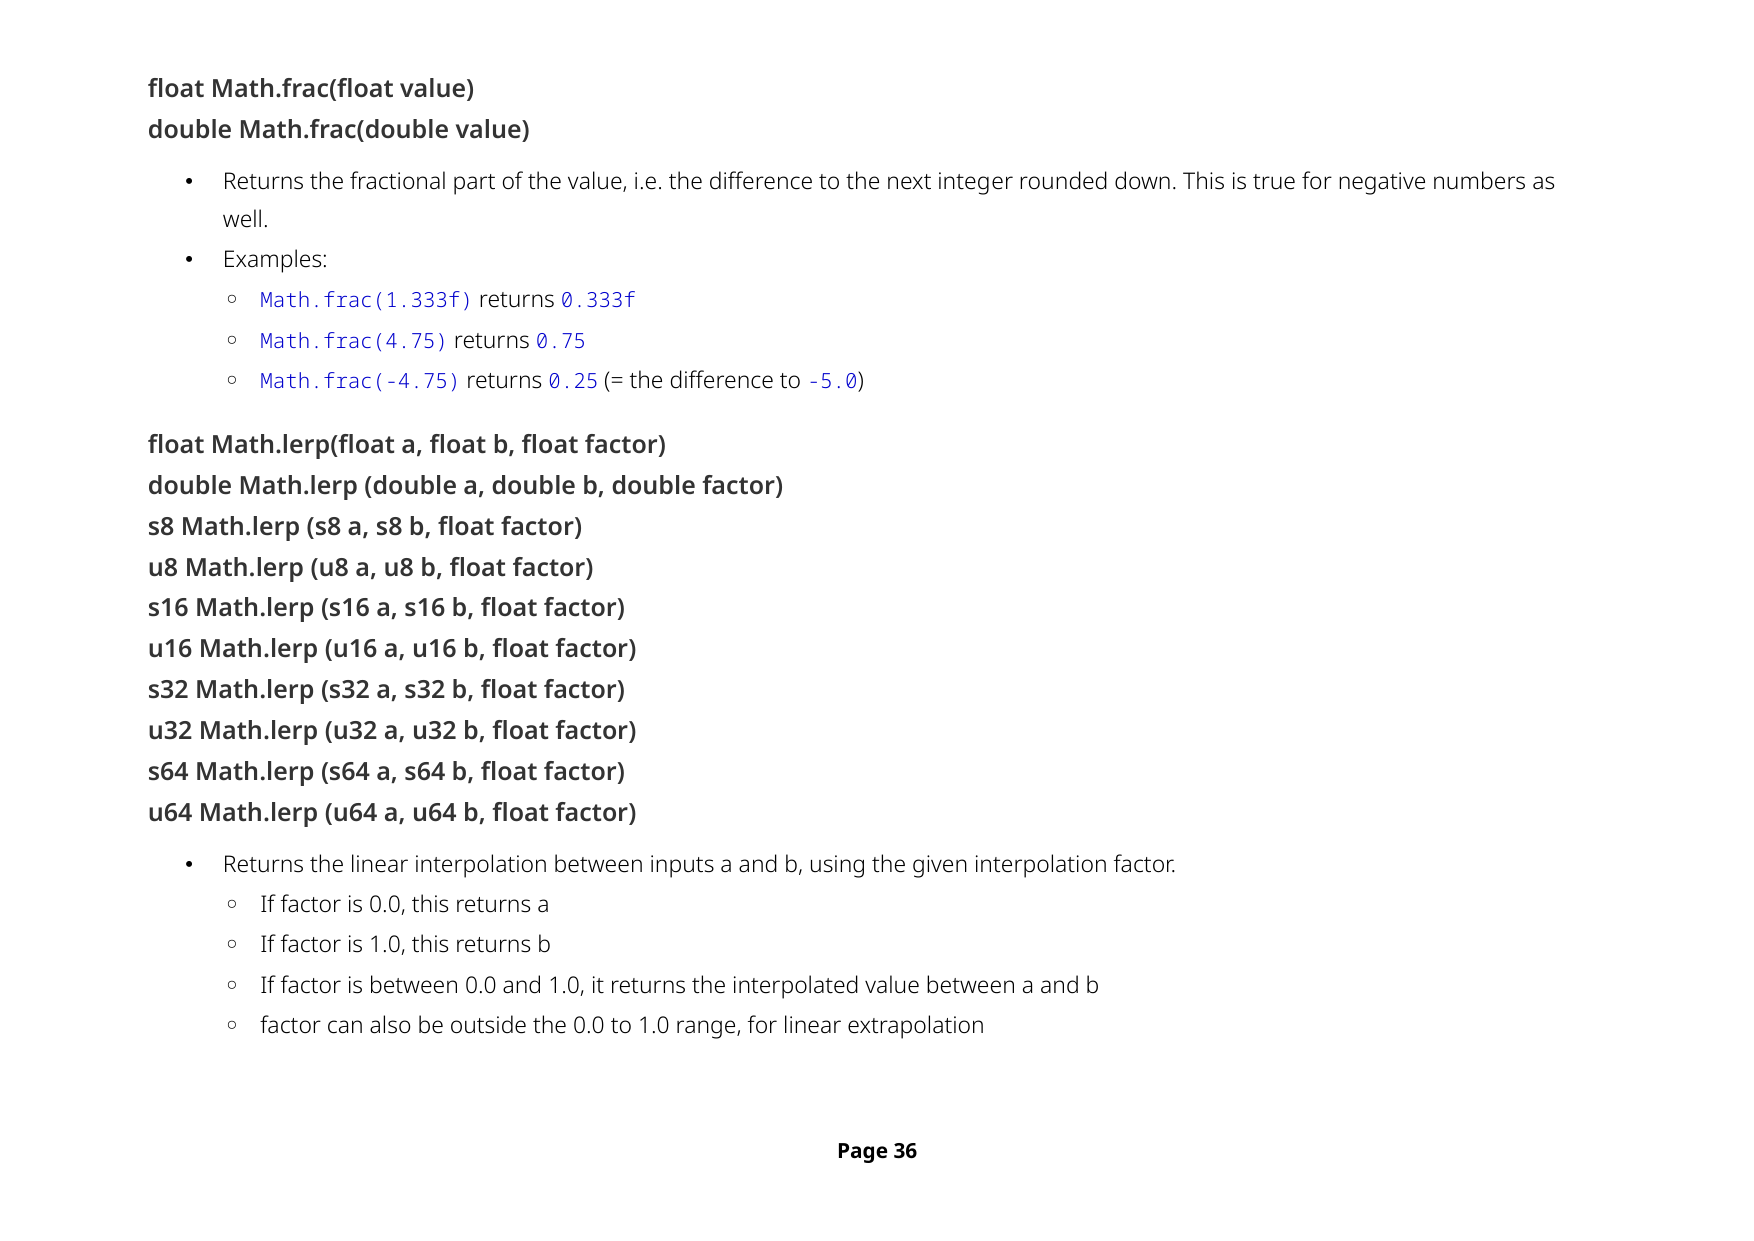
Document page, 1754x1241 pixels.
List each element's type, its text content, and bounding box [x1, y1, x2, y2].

list If factor is between 0.0 and 1.0, it returns the interpolated value between a and b [223, 969, 1606, 1000]
list Math.frac(1.333f) returns 0.333f [223, 283, 1606, 314]
list Math.frac(4.75) returns 0.75 [223, 324, 1606, 355]
list Returns the fractional part of the value, i.e. the difference to the next integer rounded down. This is true for negative numbers as well. [185, 165, 1606, 234]
list If factor is 0.0, this returns a [223, 888, 1606, 919]
list Returns the linear interpolation between inputs a and b, using the given interpolation factor. [185, 847, 1606, 879]
subtitle float Math.frac(float value) double Math.frac(double value) [148, 71, 1606, 146]
subtitle float Math.lerp(float a, float b, float factor) double Math.lerp (double a, double b, double factor) s8 Math.lerp (s8 a, s8 b, float factor) u8 Math.lerp (u8 a, u8 b, float factor) s16 Math.lerp (s16 a, s16 b, float factor) u16 Math.lerp (u16 a, u16 b, float factor) s32 Math.lerp (s32 a, s32 b, float factor) u32 Math.lerp (u32 a, u32 b, float factor) s64 Math.lerp (s64 a, s64 b, float factor) u64 Math.lerp (u64 a, u64 b, float factor) [148, 427, 1606, 828]
list factor can also be outside the 0.0 to 1.0 range, for linear extrapolation [223, 1009, 1606, 1040]
list Math.frac(-4.75) returns 0.25 (= the difference to -5.0) [223, 364, 1606, 395]
list Examples: [185, 243, 1606, 274]
list If factor is 1.0, this returns b [223, 928, 1606, 959]
